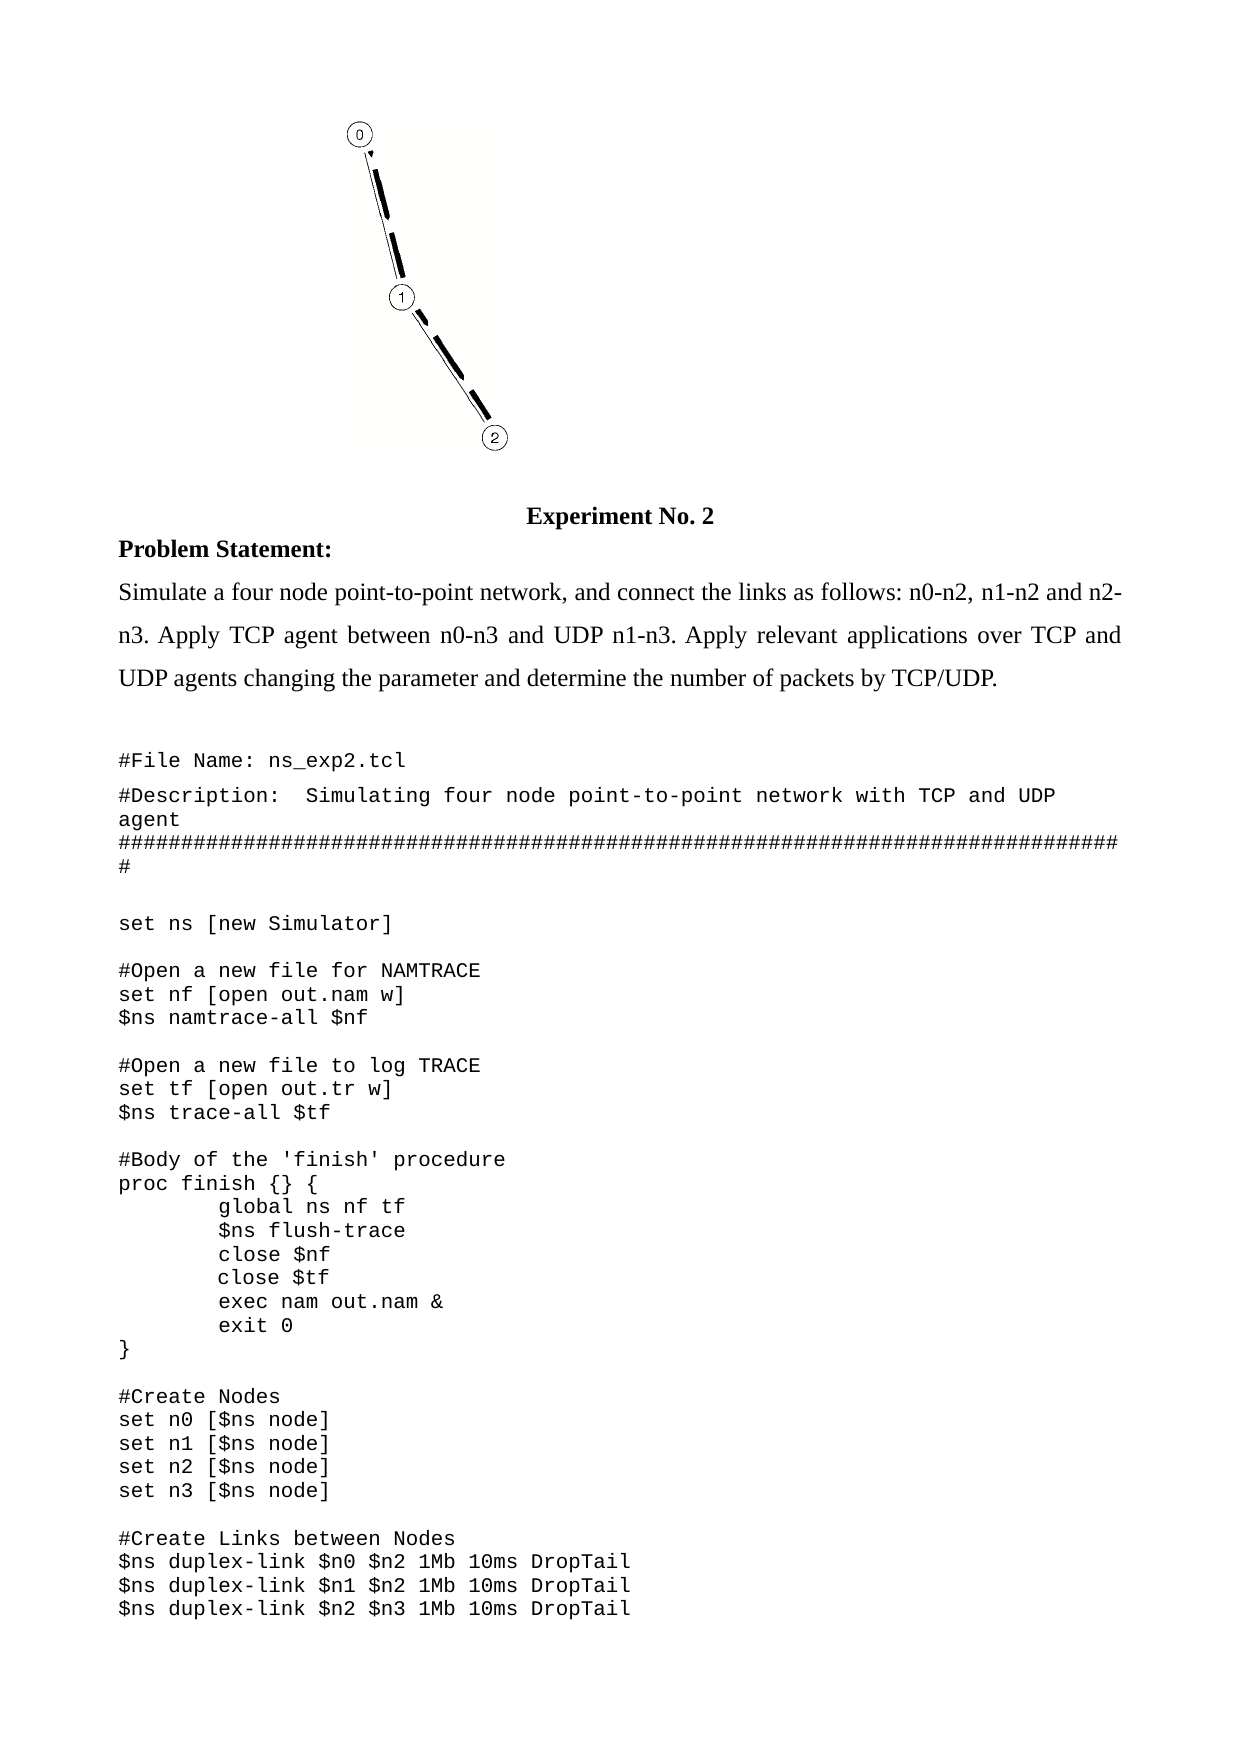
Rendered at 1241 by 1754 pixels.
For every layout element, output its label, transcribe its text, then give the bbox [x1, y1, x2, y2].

text exit 0 [118, 1315, 1122, 1338]
text global ns nf tf [118, 1196, 1122, 1220]
text #Open a new file for NAMTRACE [118, 960, 1122, 984]
text #Description: Simulating four node point-to-point network with TCP and UDP agent ################################################################################# [118, 785, 1122, 880]
text set tf [open out.tr w] [118, 1078, 1122, 1102]
text Problem Statement: [118, 534, 1122, 563]
text $ns duplex-link $n1 $n2 1Mb 10ms DropTail [118, 1575, 1122, 1598]
text #Open a new file to log TRACE [118, 1054, 1122, 1078]
text set n2 [$ns node] [118, 1457, 1122, 1480]
text set nf [open out.nam w] [118, 984, 1122, 1007]
text Simulate a four node point-to-point network, and connect the links as follows: n0-n2, n1-n2 and n2-n3. Apply TCP agent between n0-n3 and UDP n1-n3. Apply relevant applications over TCP and UDP agents changing the parameter and determine the number of packets by TCP/UDP. [118, 577, 1122, 692]
text Experiment No. 2 [118, 501, 1122, 530]
text $ns duplex-link $n2 $n3 1Mb 10ms DropTail [118, 1598, 1122, 1622]
text #Create Nodes [118, 1386, 1122, 1409]
text close $tf [118, 1267, 1122, 1291]
picture [343, 118, 511, 454]
text set n3 [$ns node] [118, 1480, 1122, 1504]
text #Create Links between Nodes [118, 1527, 1122, 1551]
text $ns namtrace-all $nf [118, 1007, 1122, 1031]
text #File Name: ns_exp2.tcl [118, 750, 1122, 773]
text #Body of the 'finish' procedure [118, 1149, 1122, 1173]
text proc finish {} { [118, 1173, 1122, 1196]
text $ns duplex-link $n0 $n2 1Mb 10ms DropTail [118, 1551, 1122, 1575]
text $ns flush-trace [118, 1220, 1122, 1244]
text } [118, 1338, 1122, 1362]
text set n1 [$ns node] [118, 1433, 1122, 1457]
text close $nf [118, 1244, 1122, 1267]
text exec nam out.nam & [118, 1291, 1122, 1315]
text set n0 [$ns node] [118, 1409, 1122, 1433]
text $ns trace-all $tf [118, 1102, 1122, 1126]
text set ns [new Simulator] [118, 913, 1122, 936]
